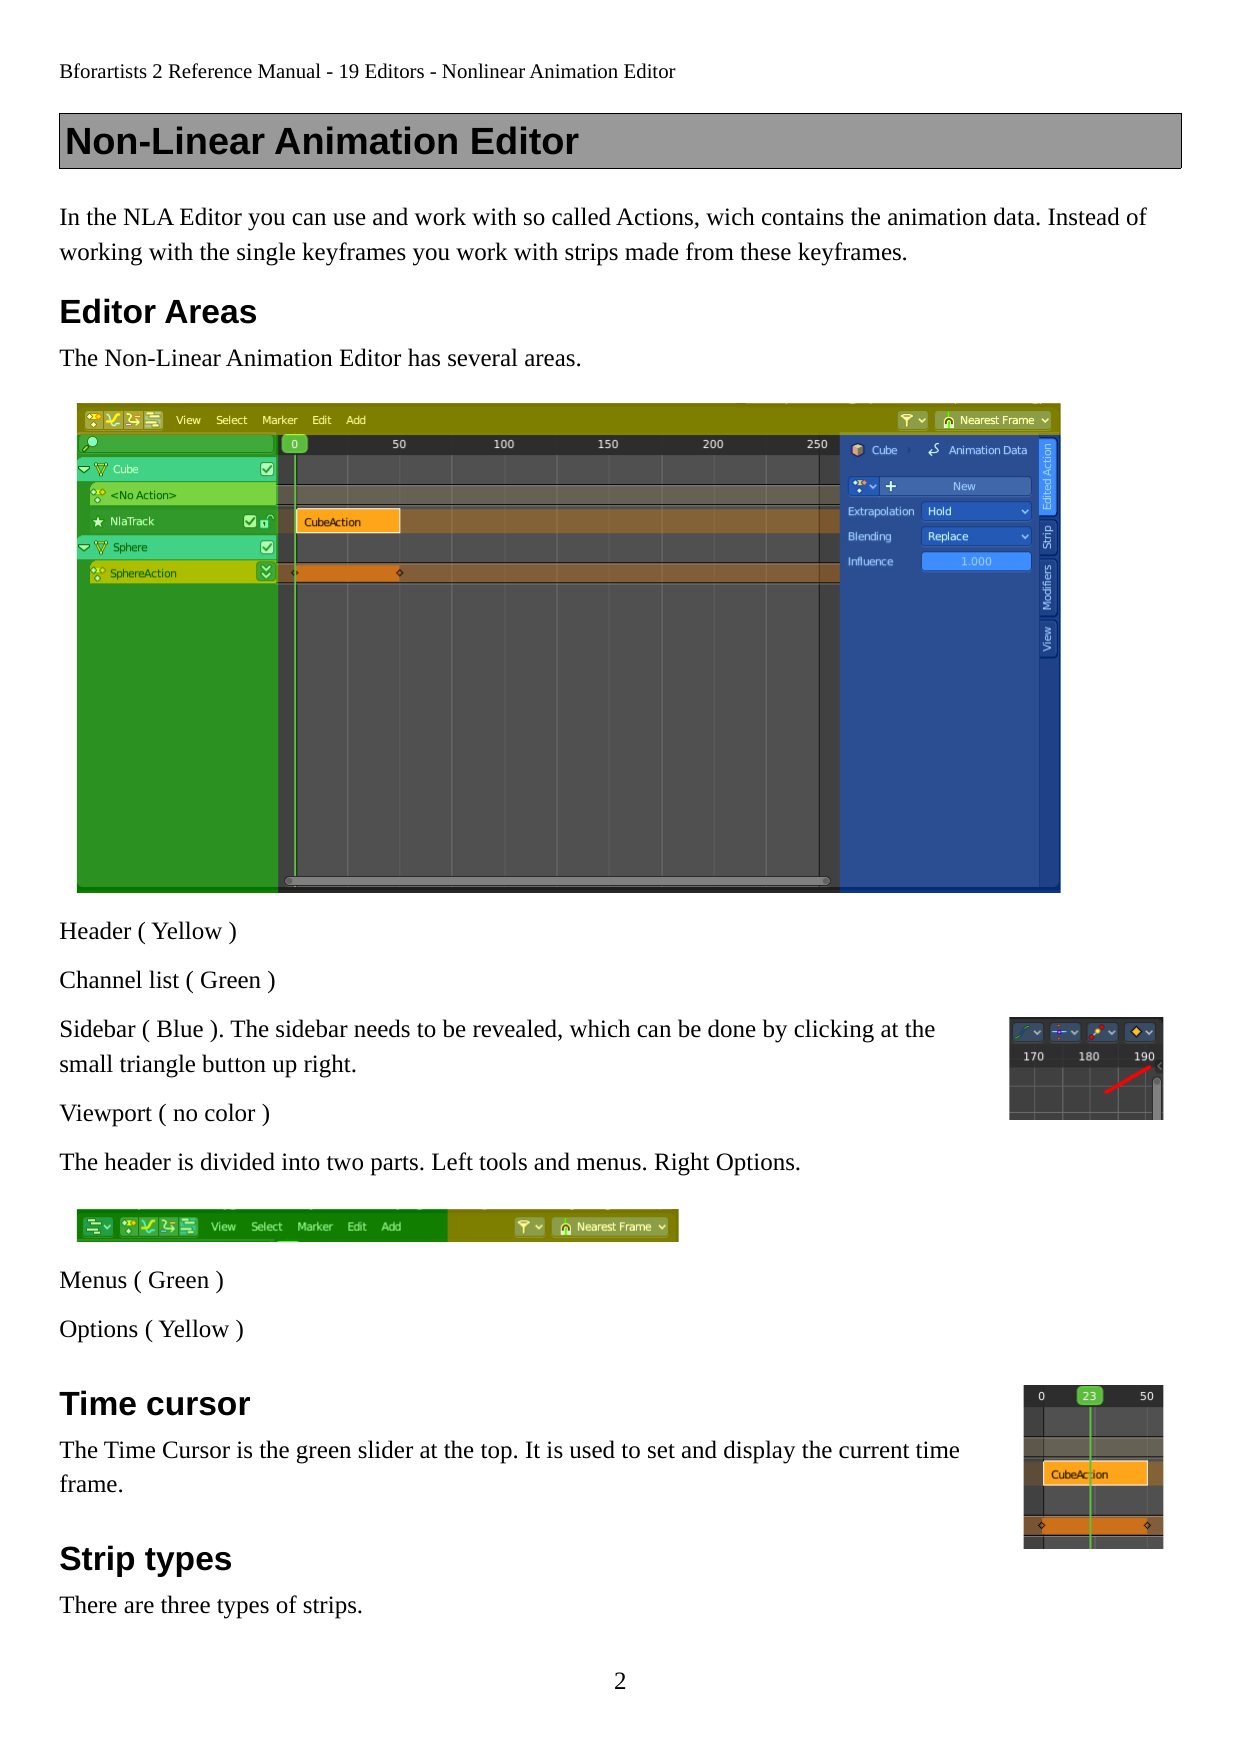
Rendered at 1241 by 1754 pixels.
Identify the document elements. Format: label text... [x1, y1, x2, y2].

picture [1009, 1017, 1164, 1120]
text The Non-Linear Animation Editor has several areas. [59, 343, 1181, 372]
text In the NLA Editor you can use and work with so called Actions, wich contains the animation data. Instead of working with the single keyframes you work with strips made from these keyframes. [59, 202, 1181, 266]
picture [76, 403, 1061, 893]
table_header Non-Linear Animation Editor [60, 114, 1181, 168]
text Menus ( Green ) [59, 1196, 1181, 1293]
subtitle Editor Areas [59, 292, 1181, 331]
text The Time Cursor is the green slider at the top. It is used to set and display the current time frame. [59, 1435, 1023, 1498]
text Viewport ( no color ) [59, 1098, 1181, 1127]
picture [1023, 1385, 1164, 1549]
text Channel list ( Green ) [59, 965, 1181, 994]
text Sidebar ( Blue ). The sidebar needs to be revealed, which can be done by clicking at the small triangle button up right. [59, 1014, 1181, 1078]
text Options ( Yellow ) [59, 1314, 1181, 1343]
picture [76, 1209, 679, 1242]
subtitle Time cursor [59, 1384, 1181, 1422]
subtitle Strip types [59, 1539, 1181, 1578]
text There are three types of strips. [59, 1590, 1181, 1619]
text The header is divided into two parts. Left tools and menus. Right Options. [59, 1147, 1181, 1176]
text Header ( Yellow ) [59, 392, 1181, 945]
